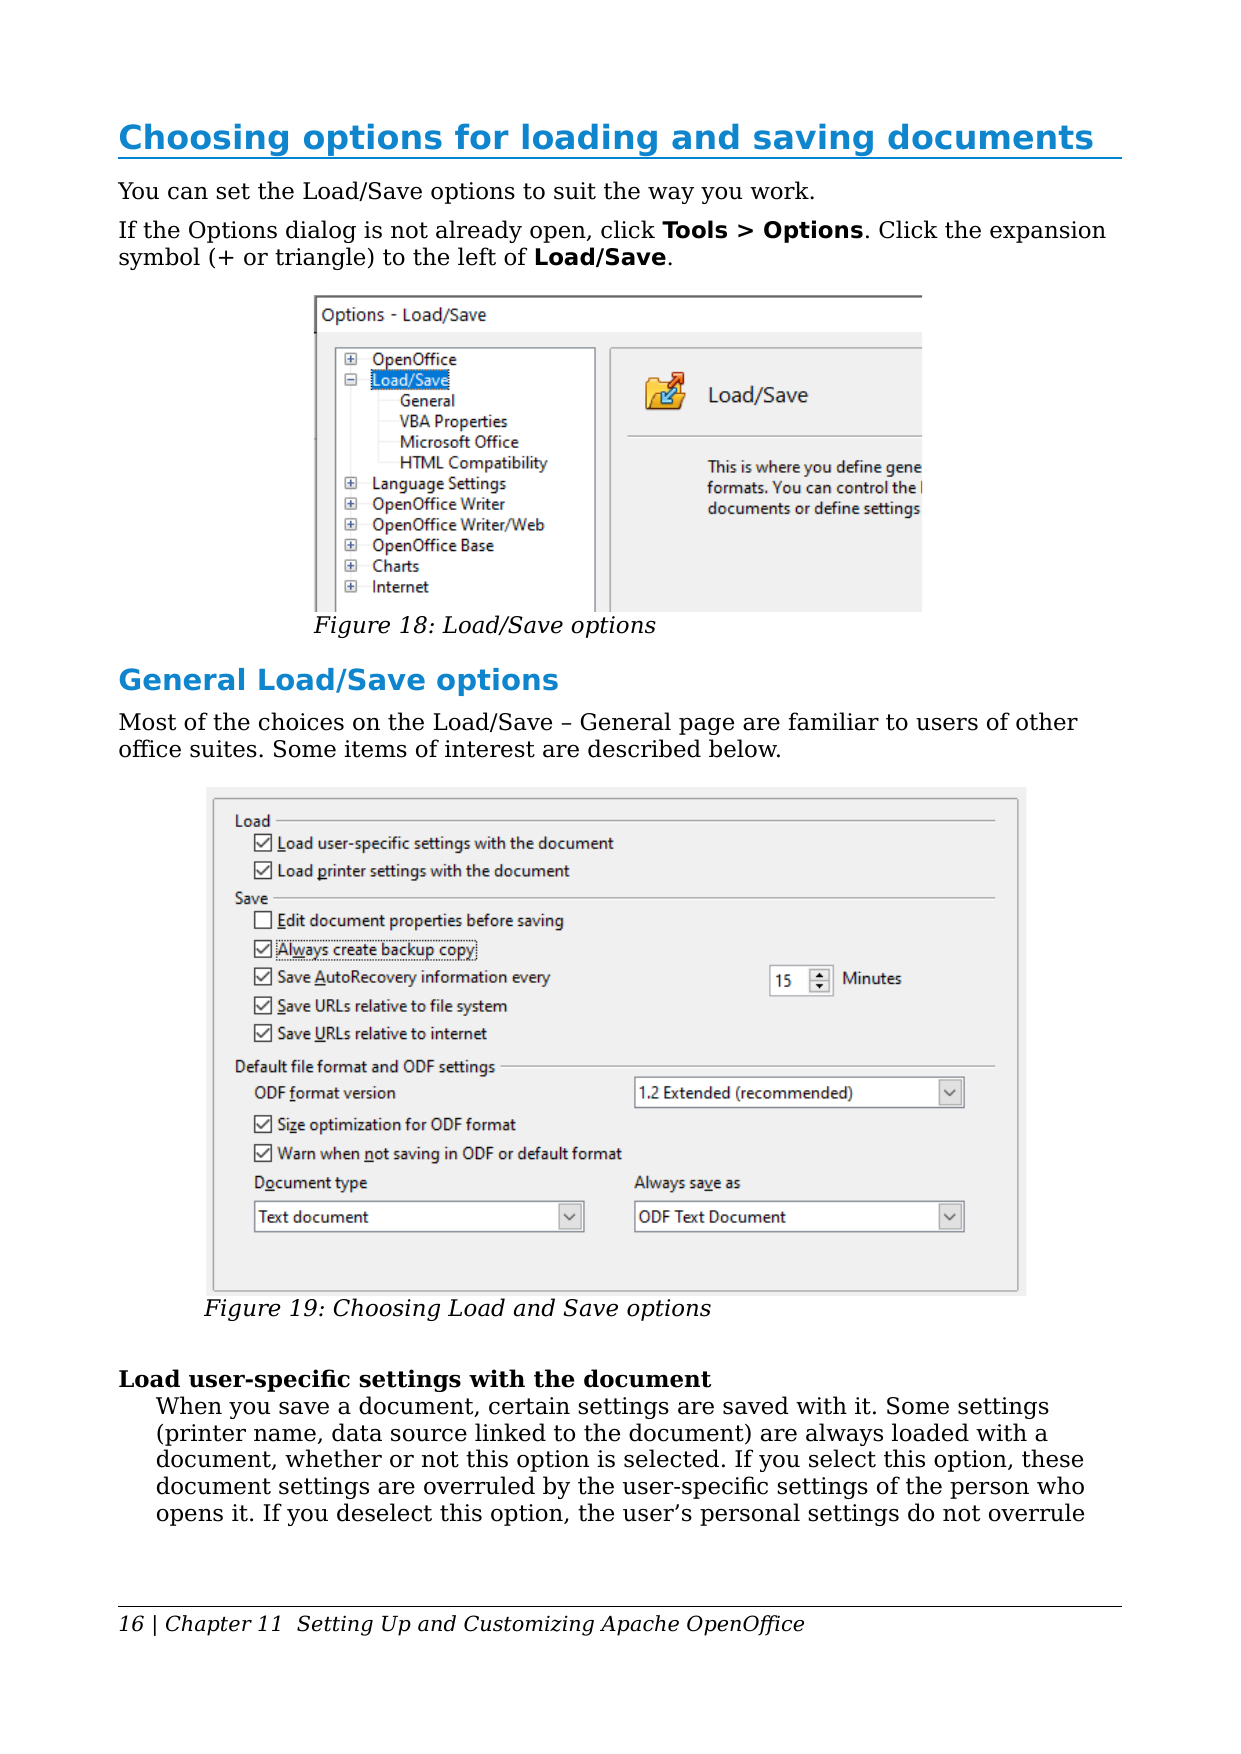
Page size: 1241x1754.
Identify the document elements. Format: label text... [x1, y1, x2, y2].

text Figure 19: Choosing Load and Save options [204, 788, 1029, 1322]
text When you save a document, certain settings are saved with it. Some settings (printer name, data source linked to the document) are always loaded with a document, whether or not this option is selected. If you select this option, these document settings are overruled by the user-specific settings of the person who opens it. If you deselect this option, the user’s personal settings do not overrule [156, 1393, 1122, 1527]
text If the Options dialog is not already open, click Tools > Options. Click the expansion symbol (+ or triangle) to the left of Load/Save. [118, 217, 1122, 270]
subtitle Choosing options for loading and saving documents [118, 118, 1122, 157]
subtitle General Load/Save options [118, 663, 1122, 697]
text Figure 18: Load/Save options [314, 295, 926, 639]
text Load user-specific settings with the document [118, 1366, 1122, 1393]
picture [206, 787, 1027, 1296]
picture [313, 295, 923, 612]
text You can set the Load/Save options to suit the way you work. [118, 178, 1122, 204]
text Most of the choices on the Load/Save – General page are familiar to users of other office suites. Some items of interest are described below. [118, 709, 1122, 763]
